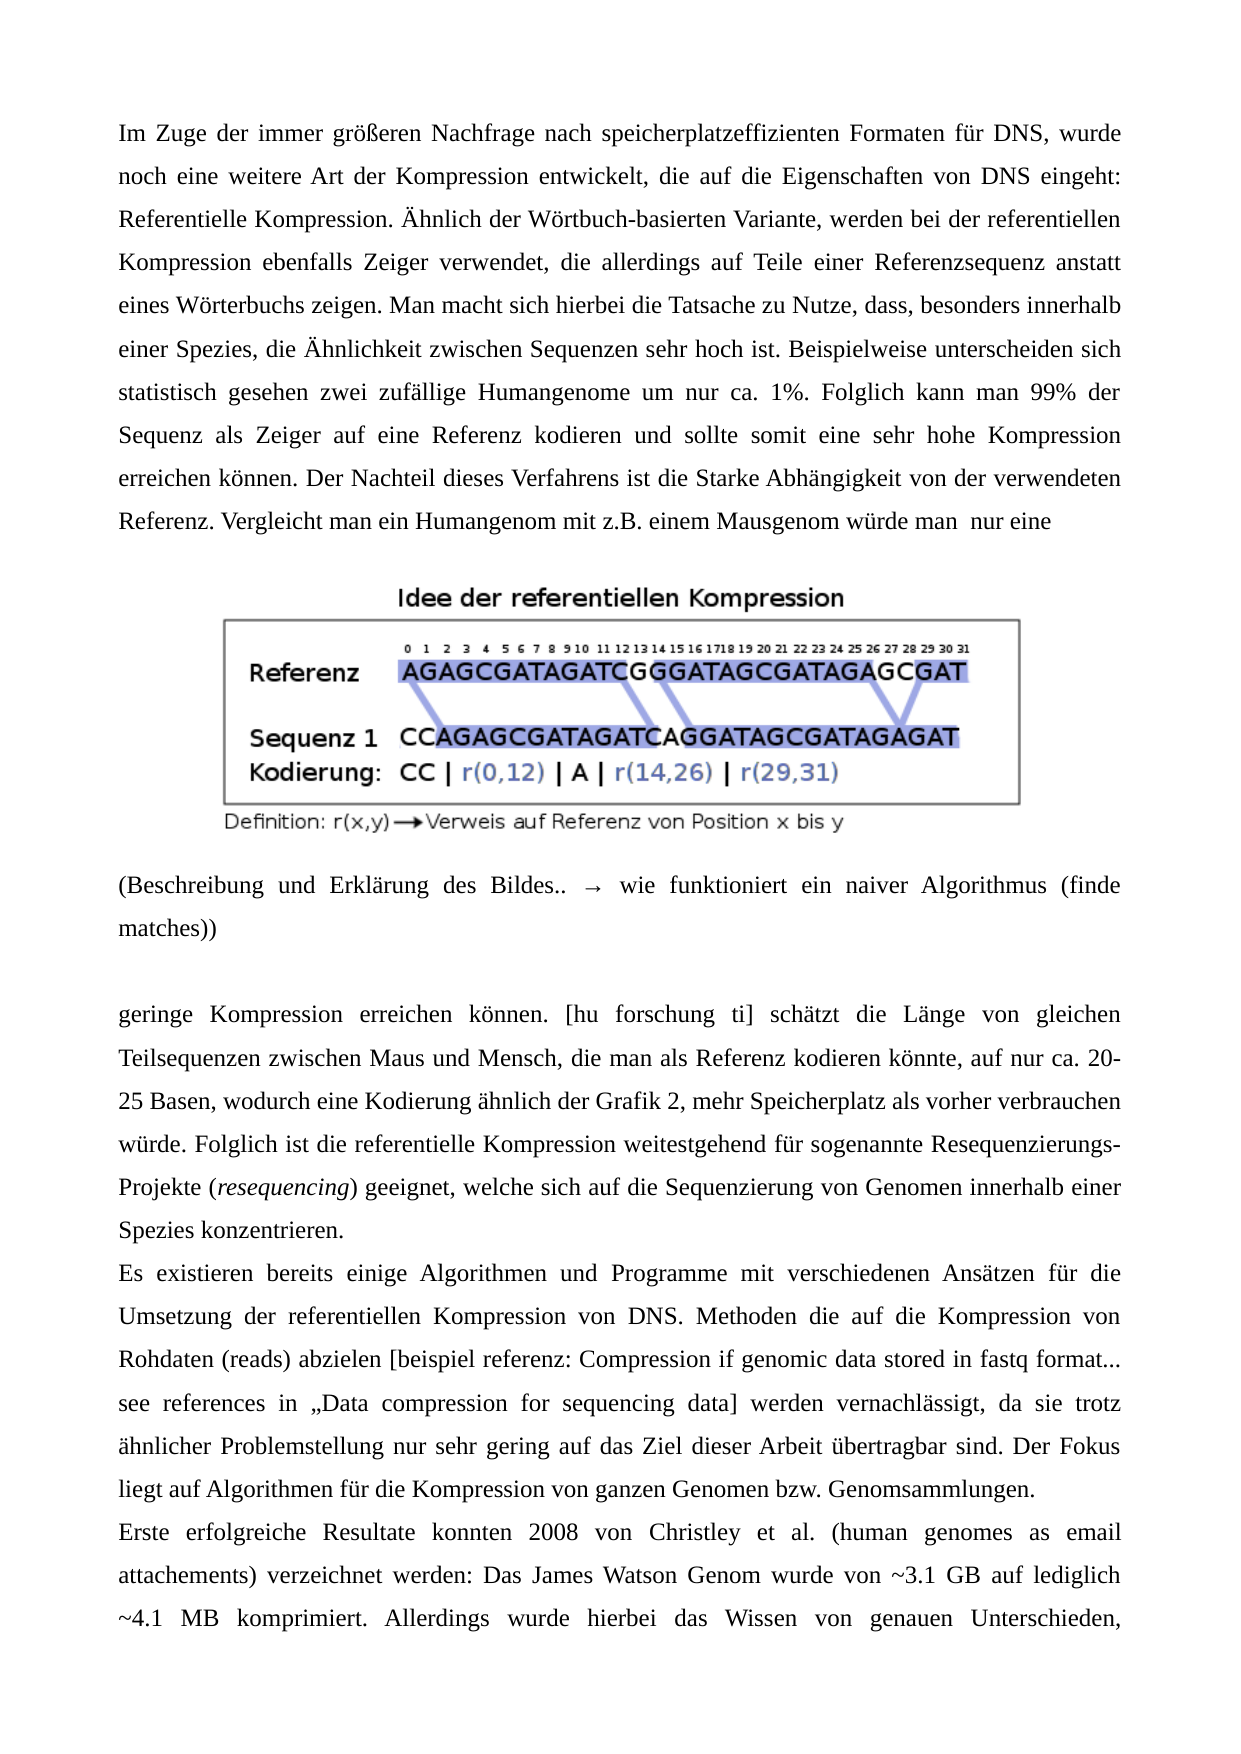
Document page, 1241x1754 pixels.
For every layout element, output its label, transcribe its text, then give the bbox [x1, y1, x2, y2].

text (Beschreibung und Erklärung des Bildes.. → wie funktioniert ein naiver Algorithmus (finde matches)) [118, 549, 1122, 942]
text Im Zuge der immer größeren Nachfrage nach speicherplatzeffizienten Formaten für DNS, wurde noch eine weitere Art der Kompression entwickelt, die auf die Eigenschaften von DNS eingeht: Referentielle Kompression. Ähnlich der Wörtbuch-basierten Variante, werden bei der referentiellen Kompression ebenfalls Zeiger verwendet, die allerdings auf Teile einer Referenzsequenz anstatt eines Wörterbuchs zeigen. Man macht sich hierbei die Tatsache zu Nutze, dass, besonders innerhalb einer Spezies, die Ähnlichkeit zwischen Sequenzen sehr hoch ist. Beispielweise unterscheiden sich statistisch gesehen zwei zufällige Humangenome um nur ca. 1%. Folglich kann man 99% der Sequenz als Zeiger auf eine Referenz kodieren und sollte somit eine sehr hohe Kompression erreichen können. Der Nachteil dieses Verfahrens ist die Starke Abhängigkeit von der verwendeten Referenz. Vergleicht man ein Humangenom mit z.B. einem Mausgenom würde man nur eine [118, 118, 1122, 535]
text Es existieren bereits einige Algorithmen und Programme mit verschiedenen Ansätzen für die Umsetzung der referentiellen Kompression von DNS. Methoden die auf die Kompression von Rohdaten (reads) abzielen [beispiel referenz: Compression if genomic data stored in fastq format... see references in „Data compression for sequencing data] werden vernachlässigt, da sie trotz ähnlicher Problemstellung nur sehr gering auf das Ziel dieser Arbeit übertragbar sind. Der Fokus liegt auf Algorithmen für die Kompression von ganzen Genomen bzw. Genomsammlungen. [118, 1258, 1122, 1503]
text Erste erfolgreiche Resultate konnten 2008 von Christley et al. (human genomes as email attachements) verzeichnet werden: Das James Watson Genom wurde von ~3.1 GB auf lediglich ~4.1 MB komprimiert. Allerdings wurde hierbei das Wissen von genauen Unterschieden, [118, 1517, 1122, 1632]
text geringe Kompression erreichen können. [hu forschung ti] schätzt die Länge von gleichen Teilsequenzen zwischen Maus und Mensch, die man als Referenz kodieren könnte, auf nur ca. 20-25 Basen, wodurch eine Kodierung ähnlich der Grafik 2, mehr Speicherplatz als vorher verbrauchen würde. Folglich ist die referentielle Kompression weitestgehend für sogenannte Resequenzierungs-Projekte (resequencing) geeignet, welche sich auf die Sequenzierung von Genomen innerhalb einer Spezies konzentrieren. [118, 999, 1122, 1244]
picture [177, 570, 1063, 856]
